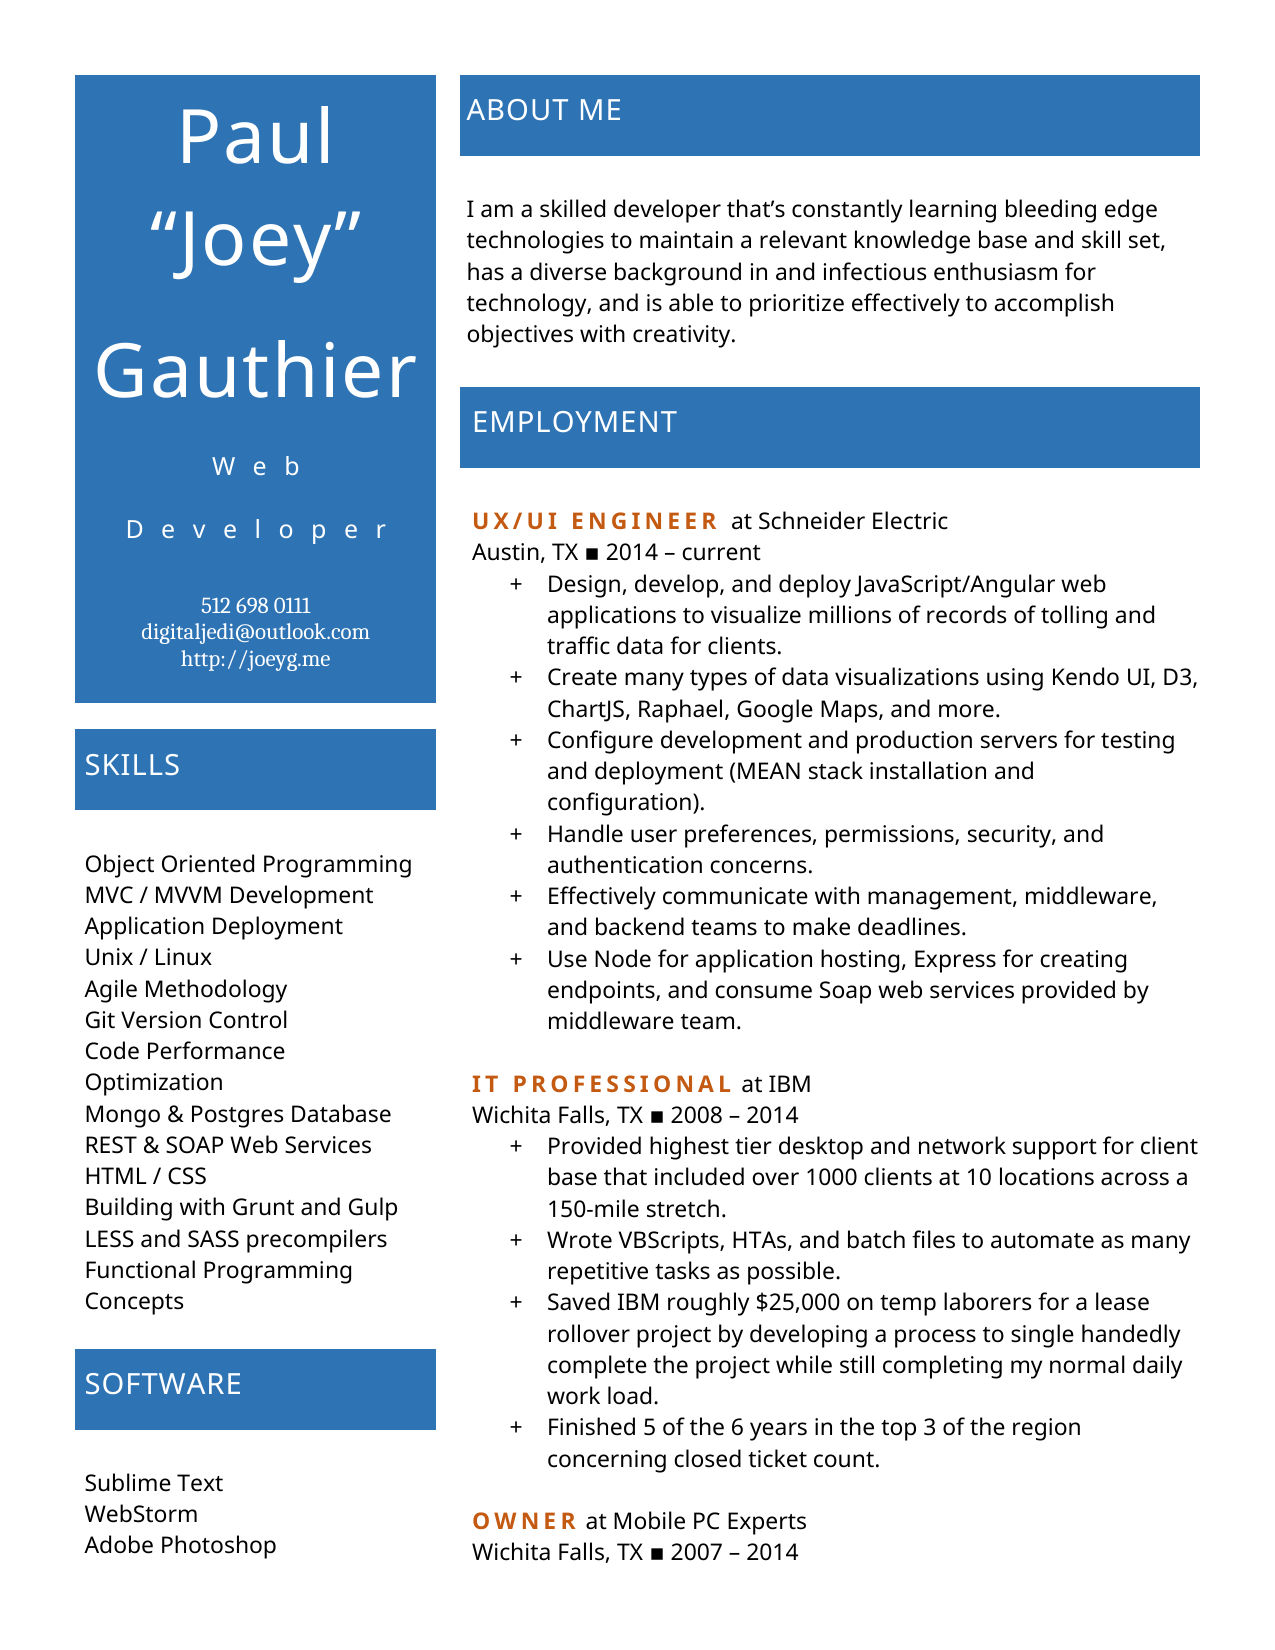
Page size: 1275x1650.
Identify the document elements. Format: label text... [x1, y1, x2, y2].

table_cell I am a skilled developer that’s constantly learning bleeding edge technologies to maintain a relevant knowledge base and skill set, has a diverse background in and infectious enthusiasm for technology, and is able to prioritize effectively to accomplish objectives with creativity. [460, 156, 1200, 356]
table_cell Object Oriented Programming MVC / MVVM Development Application Deployment Unix / Linux Agile Methodology Git Version Control Code Performance Optimization Mongo & Postgres Database REST & SOAP Web Services HTML / CSS Building with Grunt and Gulp LESS and SASS precompilers Functional Programming Concepts [75, 810, 436, 1322]
table_cell UX/UI Engineer at Schneider Electric Austin, TX ▪ 2014 – current Design, develop, and deploy JavaScript/Angular web applications to visualize millions of records of tolling and traffic data for clients. Create many types of data visualizations using Kendo UI, D3, ChartJS, Raphael, Google Maps, and more. Configure development and production servers for testing and deployment (MEAN stack installation and configuration). Handle user preferences, permissions, security, and authentication concerns. Effectively communicate with management, middleware, and backend teams to make deadlines. Use Node for application hosting, Express for creating endpoints, and consume Soap web services provided by middleware team. IT Professional at IBM Wichita Falls, TX ▪ 2008 – 2014 Provided highest tier desktop and network support for client base that included over 1000 clients at 10 locations across a 150-mile stretch. Wrote VBScripts, HTAs, and batch files to automate as many repetitive tasks as possible. Saved IBM roughly $25,000 on temp laborers for a lease rollover project by developing a process to single handedly complete the project while still completing my normal daily work load. Finished 5 of the 6 years in the top 3 of the region concerning closed ticket count. Owner at Mobile PC Experts Wichita Falls, TX ▪ 2007 – 2014 Worked as owner and technician requiring me to balance my time between the business tasks and client services. Provided PC repair, home theater installation, and networking solutions for customers at their home or business. Built custom gaming rigs for enthusiasts. [460, 468, 1200, 1573]
table_header Paul “Joey” Gauthier Web Developer 512 698 0111 digitaljedi@outlook.com http://joeyg.me [75, 75, 436, 703]
table_cell [75, 703, 436, 729]
table_header SKILLS [75, 729, 436, 810]
table_header SOFTWARE [75, 1349, 436, 1430]
table_cell Sublime Text WebStorm Adobe Photoshop [75, 1430, 436, 1575]
table_cell [75, 1322, 436, 1349]
table_header About Me [460, 75, 1200, 156]
table_header [436, 75, 460, 1575]
table_header Employment [460, 387, 1200, 468]
table_header [460, 356, 1200, 387]
